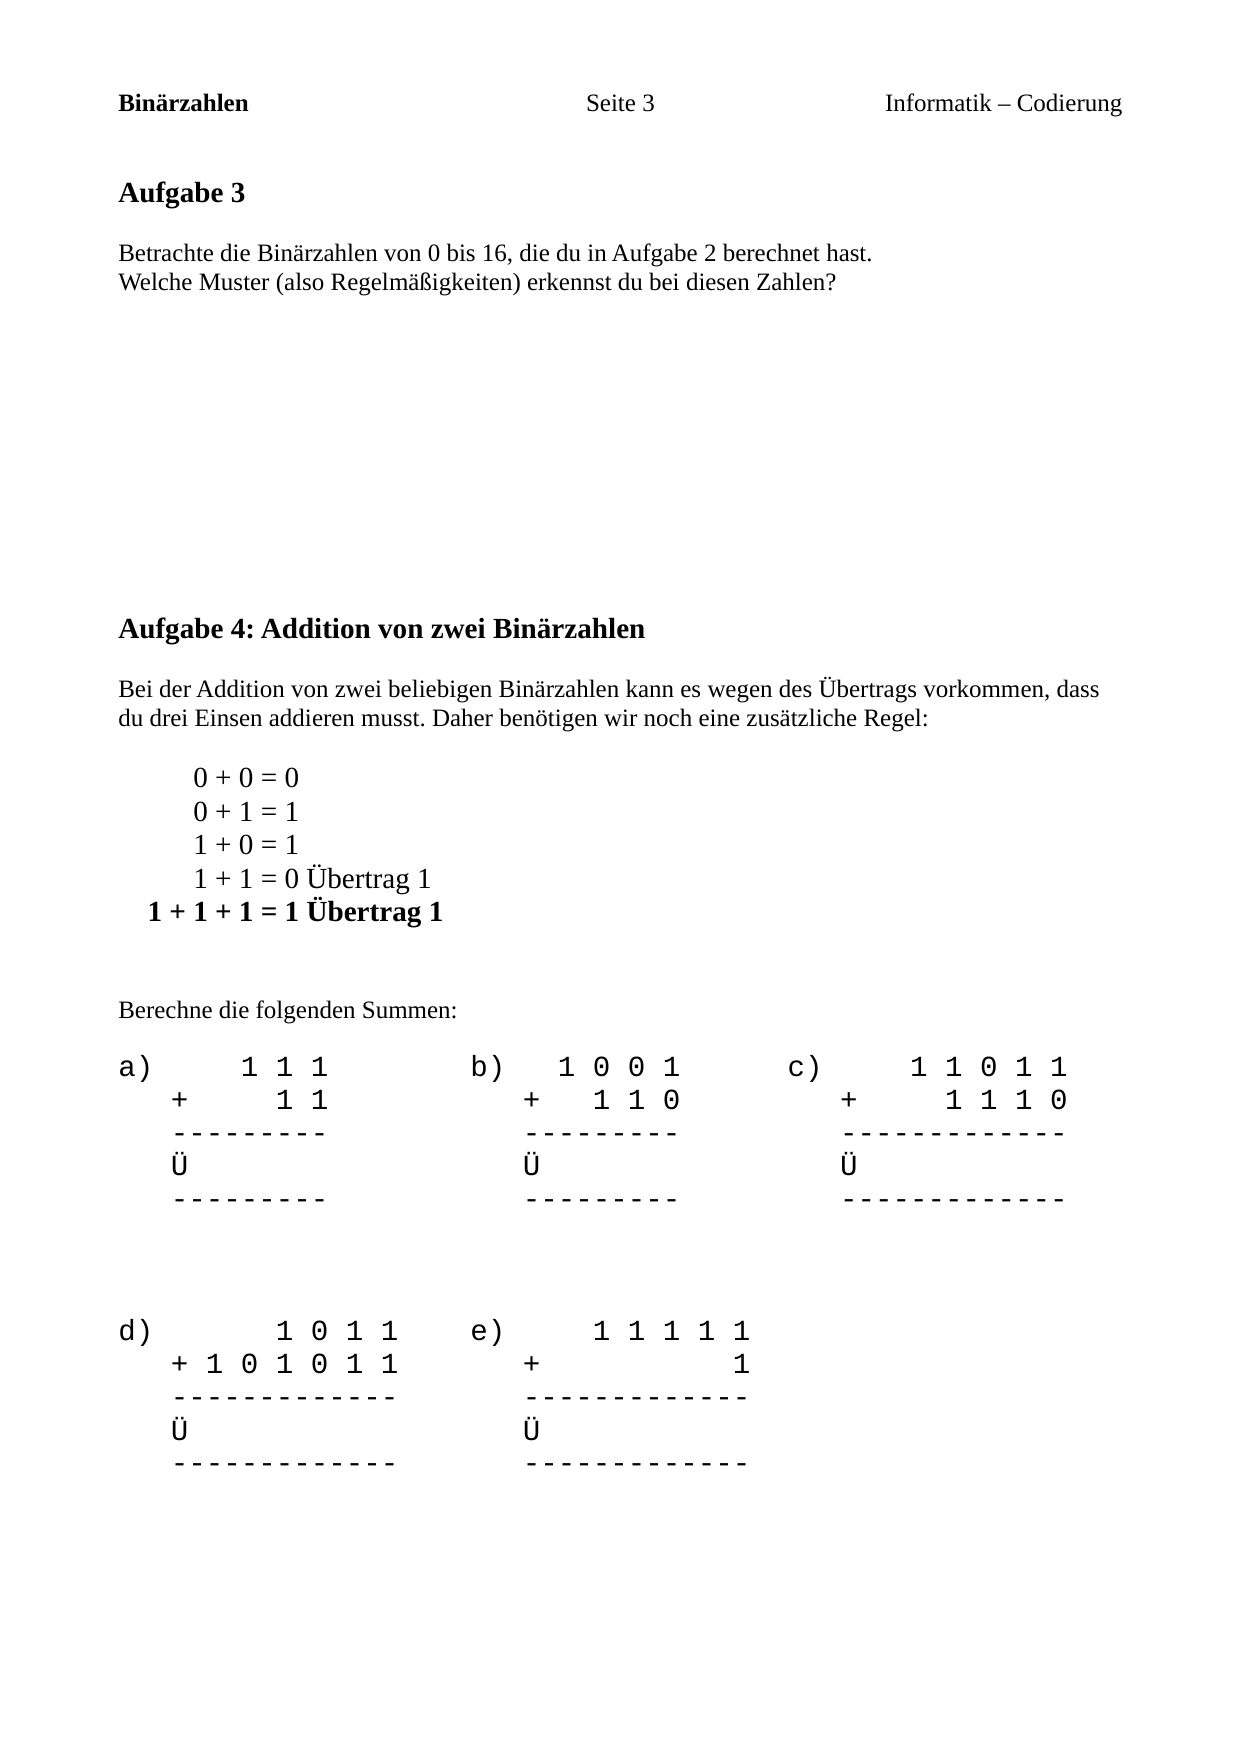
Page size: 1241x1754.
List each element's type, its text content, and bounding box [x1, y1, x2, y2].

text Aufgabe 3 [118, 176, 1122, 209]
text Welche Muster (also Regelmäßigkeiten) erkennst du bei diesen Zahlen? [118, 267, 1122, 295]
text 1 + 1 = 0 Übertrag 1 [118, 861, 1122, 894]
text 0 + 0 = 0 [118, 760, 1122, 794]
text Aufgabe 4: Addition von zwei Binärzahlen [118, 612, 1122, 645]
table_header a) 1 1 1 + 1 1 --------- Ü --------- [118, 1053, 453, 1317]
table_header c) 1 1 0 1 1 + 1 1 1 0 ------------- Ü ------------- [788, 1053, 1122, 1317]
table_header b) 1 0 0 1 + 1 1 0 --------- Ü --------- [453, 1053, 787, 1317]
text 1 + 1 + 1 = 1 Übertrag 1 [118, 894, 1122, 928]
table_cell [788, 1317, 1122, 1482]
text 1 + 0 = 1 [118, 827, 1122, 861]
text 0 + 1 = 1 [118, 794, 1122, 827]
text Berechne die folgenden Summen: [118, 995, 1122, 1024]
text Betrachte die Binärzahlen von 0 bis 16, die du in Aufgabe 2 berechnet hast. [118, 238, 1122, 267]
table_cell e) 1 1 1 1 1 + 1 ------------- Ü ------------- [453, 1317, 787, 1482]
text Bei der Addition von zwei beliebigen Binärzahlen kann es wegen des Übertrags vorkommen, dass du drei Einsen addieren musst. Daher benötigen wir noch eine zusätzliche Regel: [118, 674, 1122, 731]
table_cell d) 1 0 1 1 + 1 0 1 0 1 1 ------------- Ü ------------- [118, 1317, 453, 1482]
